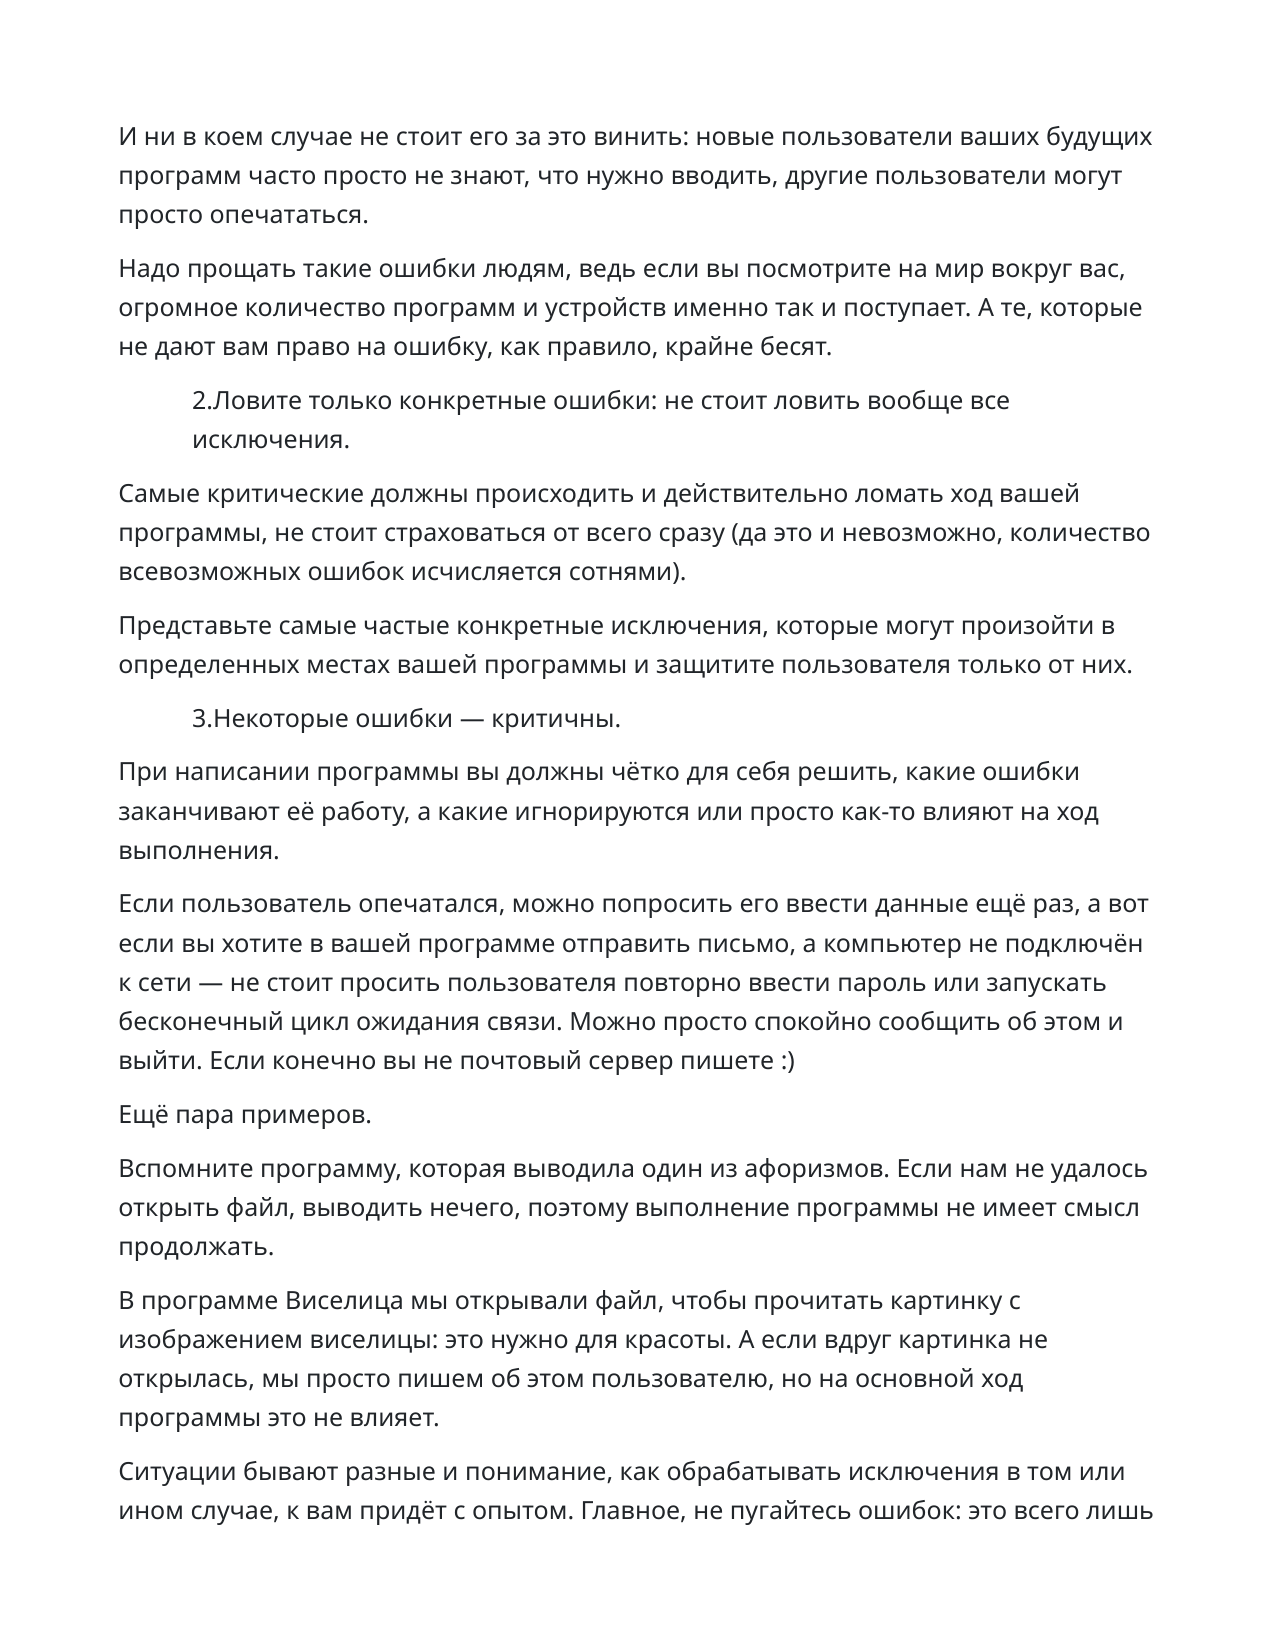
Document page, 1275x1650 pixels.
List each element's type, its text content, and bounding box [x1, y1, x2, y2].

text Представьте самые частые конкретные исключения, которые могут произойти в определенных местах вашей программы и защитите пользователя только от них. [118, 607, 1157, 681]
text Надо прощать такие ошибки людям, ведь если вы посмотрите на мир вокруг вас, огромное количество программ и устройств именно так и поступает. А те, которые не дают вам право на ошибку, как правило, крайне бесят. [118, 250, 1157, 363]
text Вспомните программу, которая выводила один из афоризмов. Если нам не удалось открыть файл, выводить нечего, поэтому выполнение программы не имеет смысл продолжать. [118, 1150, 1157, 1263]
text Самые критические должны происходить и действительно ломать ход вашей программы, не стоит страховаться от всего сразу (да это и невозможно, количество всевозможных ошибок исчисляется сотнями). [118, 475, 1157, 588]
text При написании программы вы должны чётко для себя решить, какие ошибки заканчивают её работу, а какие игнорируются или просто как-то влияют на ход выполнения. [118, 754, 1157, 866]
text Ситуации бывают разные и понимание, как обрабатывать исключения в том или ином случае, к вам придёт с опытом. Главное, не пугайтесь ошибок: это всего лишь [118, 1453, 1157, 1527]
list Некоторые ошибки — критичны. [118, 700, 1157, 734]
text В программе Виселица мы открывали файл, чтобы прочитать картинку с изображением виселицы: это нужно для красоты. А если вдруг картинка не открылась, мы просто пишем об этом пользователю, но на основной ход программы это не влияет. [118, 1282, 1157, 1434]
list Ловите только конкретные ошибки: не стоит ловить вообще все исключения. [118, 382, 1157, 456]
text Если пользователь опечатался, можно попросить его ввести данные ещё раз, а вот если вы хотите в вашей программе отправить письмо, а компьютер не подключён к сети — не стоит просить пользователя повторно ввести пароль или запускать бесконечный цикл ожидания связи. Можно просто спокойно сообщить об этом и выйти. Если конечно вы не почтовый сервер пишете :) [118, 886, 1157, 1077]
text И ни в коем случае не стоит его за это винить: новые пользователи ваших будущих программ часто просто не знают, что нужно вводить, другие пользователи могут просто опечататься. [118, 118, 1157, 231]
text Ещё пара примеров. [118, 1096, 1157, 1131]
